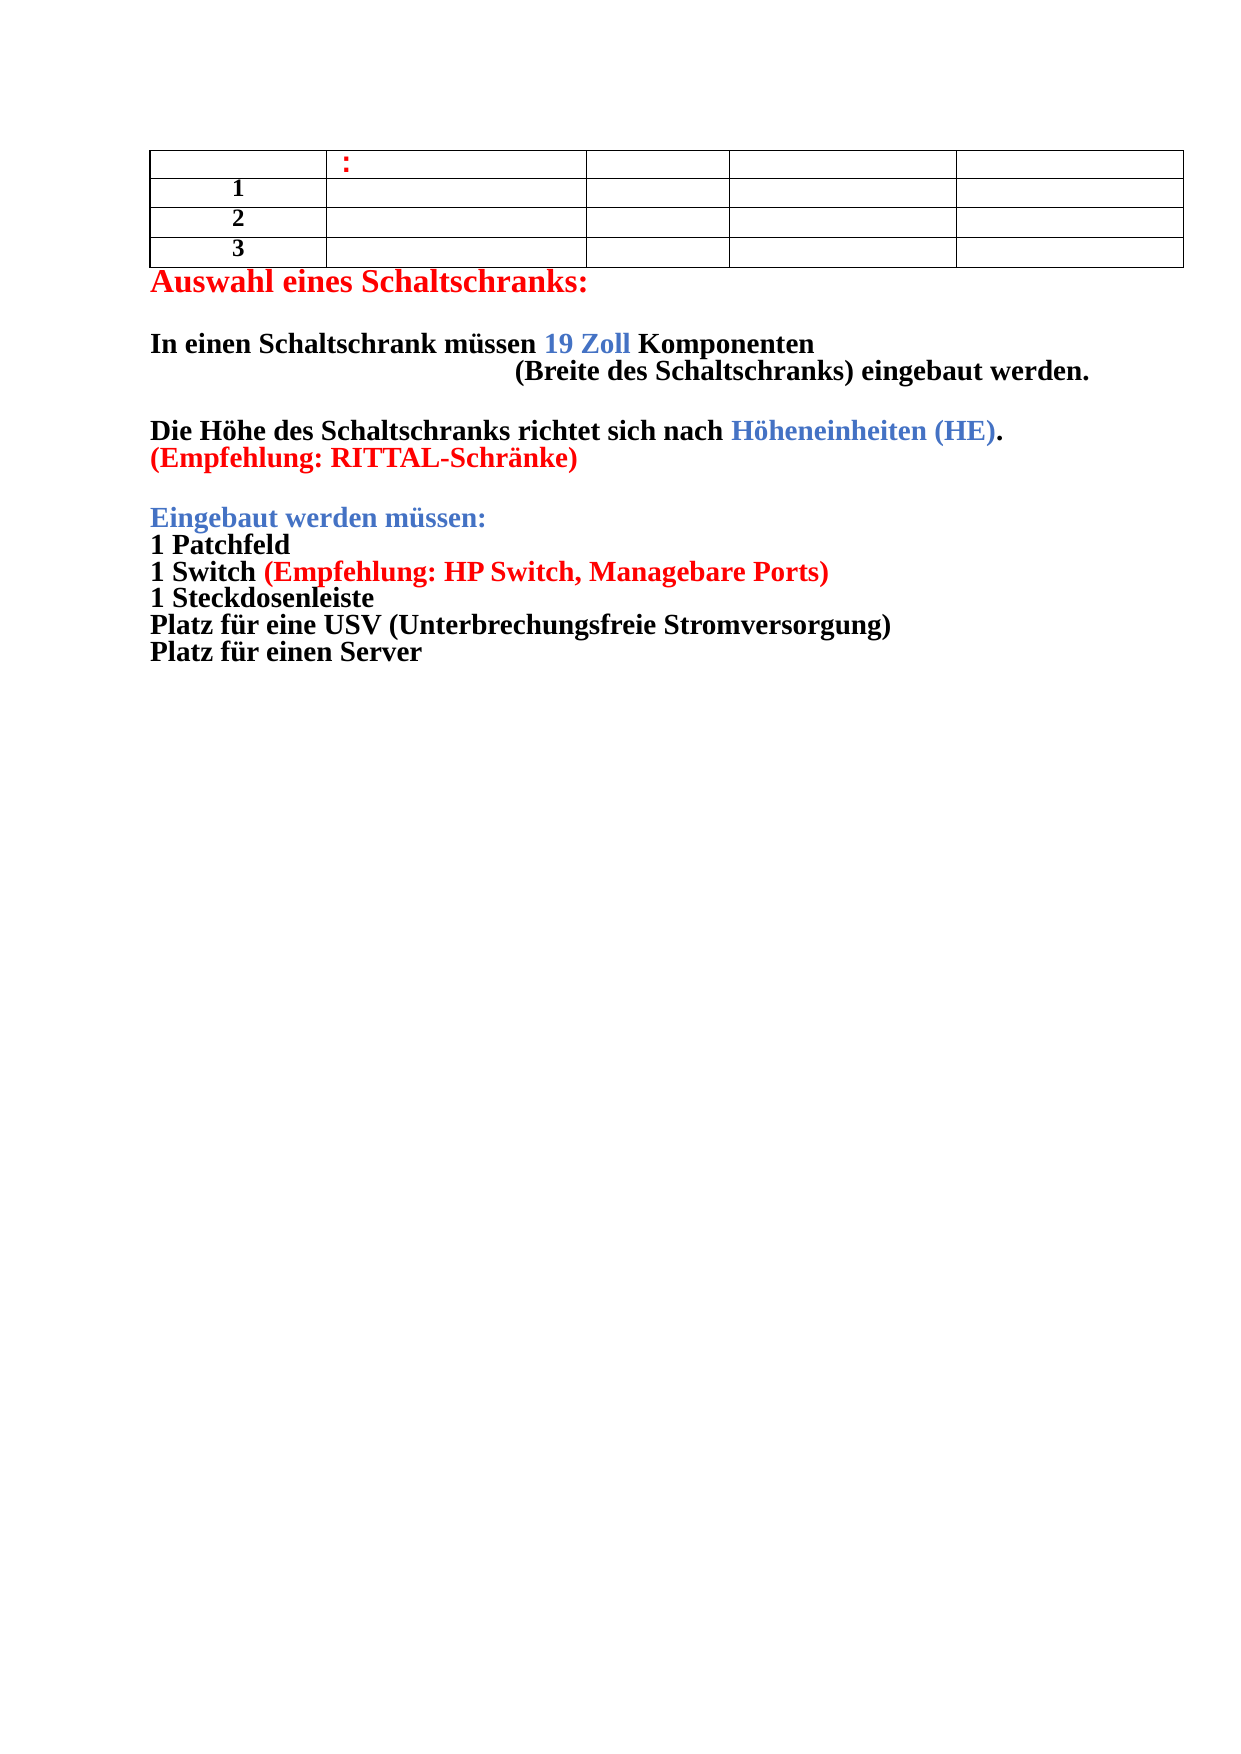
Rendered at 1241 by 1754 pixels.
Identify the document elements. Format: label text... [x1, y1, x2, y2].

table_header [957, 151, 1183, 177]
text 1 Patchfeld [150, 533, 1090, 560]
table_header : [327, 151, 586, 177]
table_cell [957, 238, 1183, 267]
table_cell [730, 179, 956, 207]
text In einen Schaltschrank müssen 19 Zoll Komponenten [150, 332, 1090, 359]
table_header [587, 151, 729, 177]
text 1 Steckdosenleiste [150, 586, 1090, 613]
table_cell [730, 208, 956, 237]
text Platz für eine USV (Unterbrechungsfreie Stromversorgung) [150, 613, 1090, 640]
table_cell 1 [151, 179, 326, 207]
table_cell [327, 208, 586, 237]
table_header [730, 151, 956, 177]
table_cell [327, 179, 586, 207]
table_cell [957, 179, 1183, 207]
table_cell [730, 238, 956, 267]
table_cell [587, 208, 729, 237]
table_cell [957, 208, 1183, 237]
table_header [151, 151, 326, 177]
table_cell [587, 238, 729, 267]
text (Empfehlung: RITTAL-Schränke) [150, 446, 1090, 473]
table_cell [587, 179, 729, 207]
text Eingebaut werden müssen: [150, 506, 1090, 533]
text Platz für einen Server [150, 640, 1090, 667]
table_cell 3 [151, 238, 326, 267]
text (Breite des Schaltschranks) eingebaut werden. [150, 359, 1090, 386]
table_cell [327, 238, 586, 267]
text 1 Switch (Empfehlung: HP Switch, Managebare Ports) [150, 560, 1090, 586]
text Die Höhe des Schaltschranks richtet sich nach Höheneinheiten (HE). [150, 419, 1090, 446]
text Auswahl eines Schaltschranks: [150, 268, 1090, 298]
table_cell 2 [151, 208, 326, 237]
